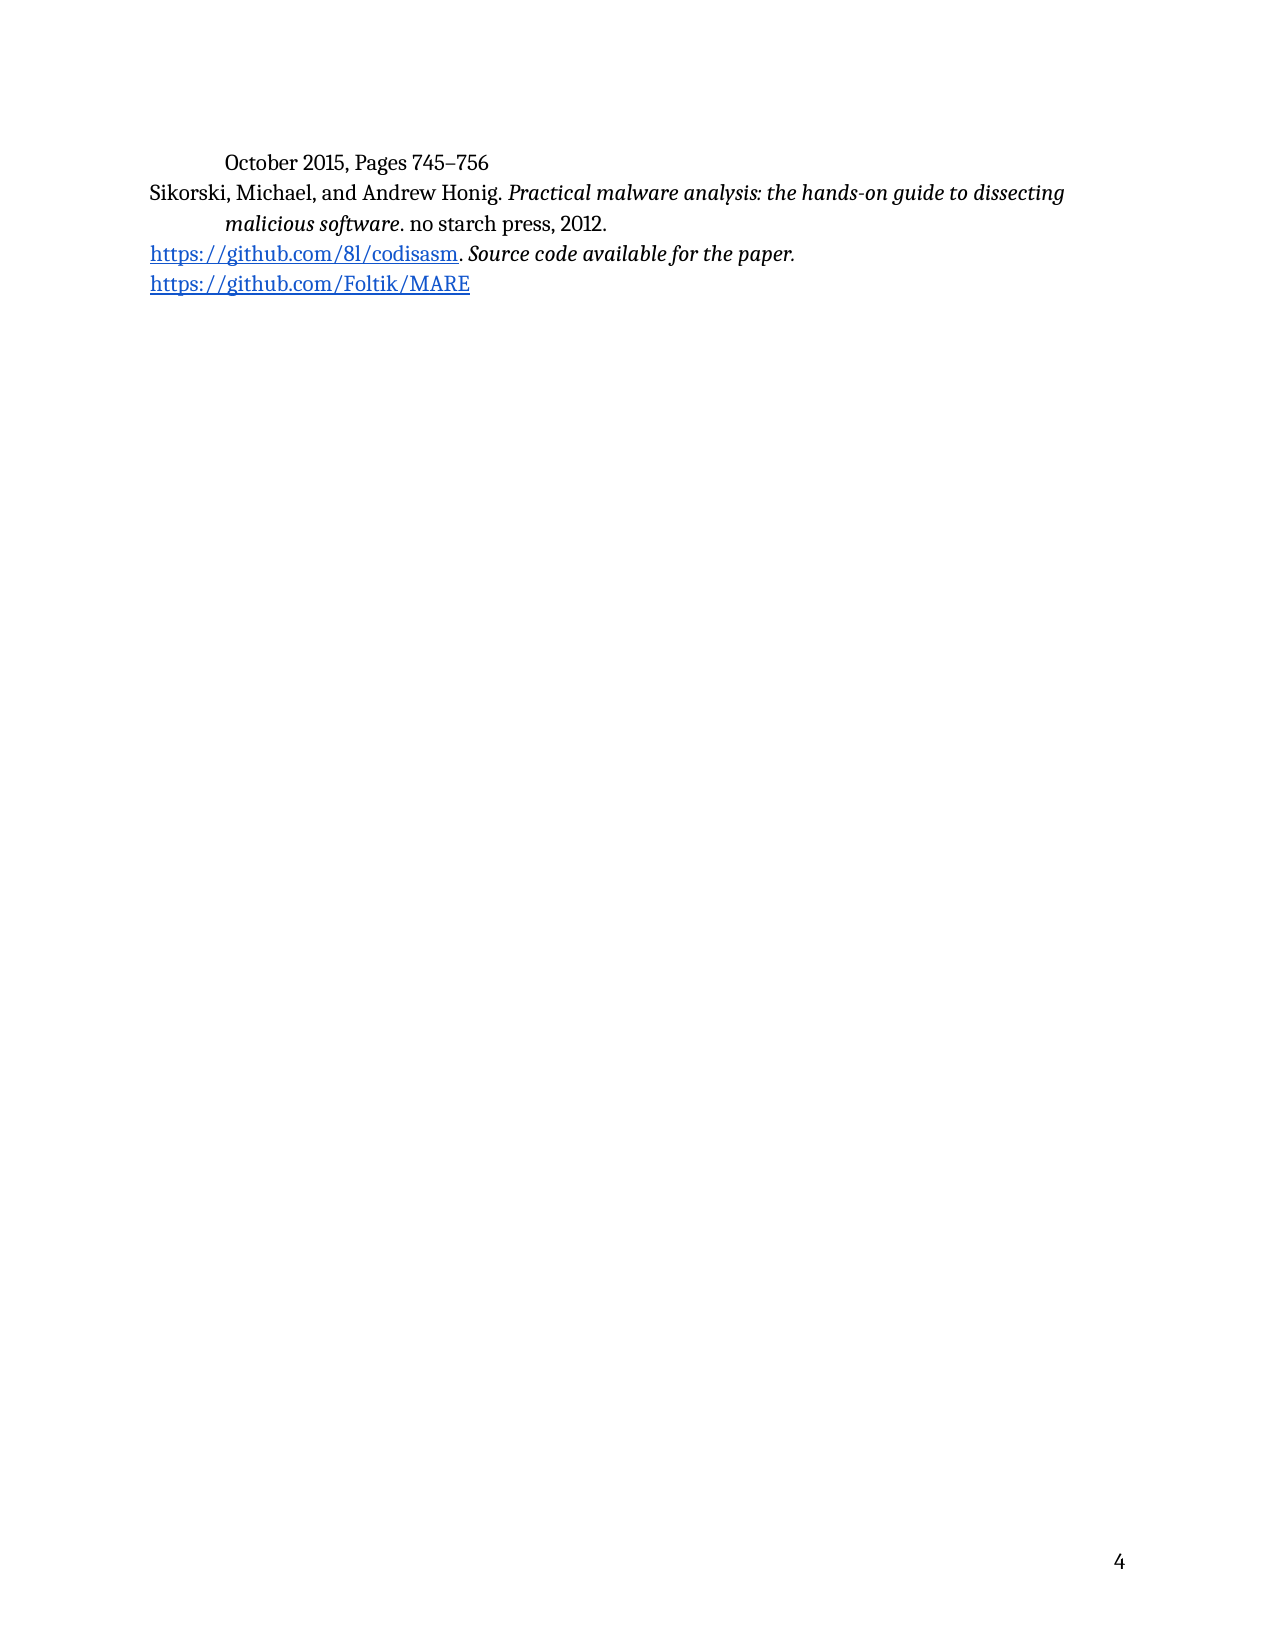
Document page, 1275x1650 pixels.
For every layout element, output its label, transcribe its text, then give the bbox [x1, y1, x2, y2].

text October 2015, Pages 745–756 [150, 150, 1125, 176]
text Sikorski, Michael, and Andrew Honig. Practical malware analysis: the hands-on guide to dissecting malicious software. no starch press, 2012. [150, 180, 1125, 237]
text https://github.com/Foltik/MARE [150, 271, 1125, 297]
text https://github.com/8l/codisasm. Source code available for the paper. [150, 241, 1125, 267]
